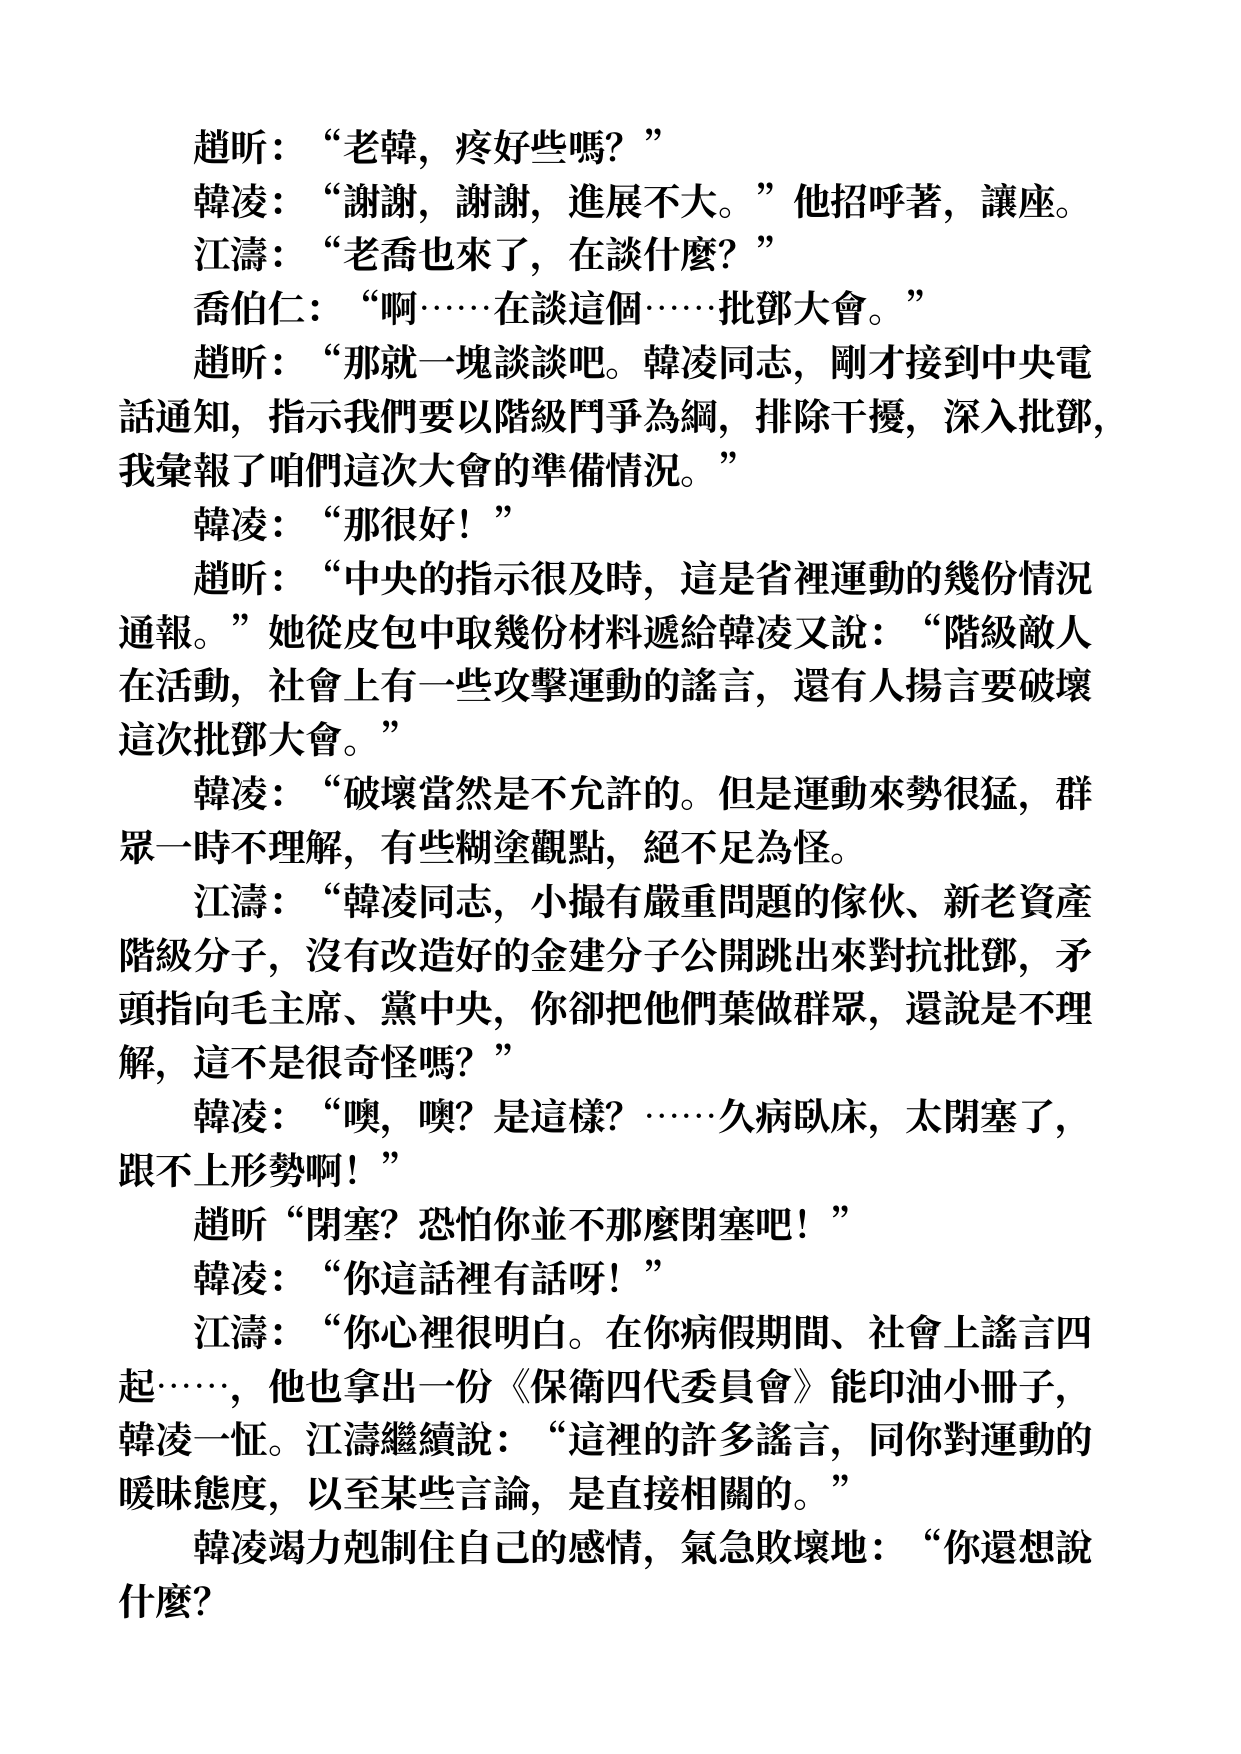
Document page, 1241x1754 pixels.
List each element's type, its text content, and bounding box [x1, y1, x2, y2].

text 趙昕：“那就一塊談談吧。韓凌同志，剛才接到中央電話通知，指示我們要以階級鬥爭為綱，排除干擾，深入批鄧，我彙報了咱們這次大會的準備情況。” [118, 333, 1122, 495]
text 韓凌：“那很好！” [118, 495, 1122, 549]
text 江濤：“老喬也來了，在談什麼？” [118, 226, 1122, 280]
text 韓凌：“你這話裡有話呀！” [118, 1249, 1122, 1303]
text 趙昕：“老韓，疼好些嗎？” [118, 118, 1122, 172]
text 江濤：“你心裡很明白。在你病假期間、社會上謠言四起……，他也拿出一份《保衛四代委員會》能印油小冊子，韓凌一怔。江濤繼續說：“這裡的許多謠言，同你對運動的暖昧態度，以至某些言論，是直接相關的。” [118, 1303, 1122, 1518]
text 韓凌：“噢，噢？是這樣？……久病臥床，太閉塞了，跟不上形勢啊！” [118, 1087, 1122, 1195]
text 江濤：“韓凌同志，小撮有嚴重問題的傢伙、新老資產階級分子，沒有改造好的金建分子公開跳出來對抗批鄧，矛頭指向毛主席、黨中央，你卻把他們葉做群眾，還說是不理解，這不是很奇怪嗎？” [118, 872, 1122, 1087]
text 喬伯仁：“啊……在談這個……批鄧大會。” [118, 280, 1122, 333]
text 趙昕：“中央的指示很及時，這是省裡運動的幾份情況通報。”她從皮包中取幾份材料遞給韓凌又說：“階級敵人在活動，社會上有一些攻擊運動的謠言，還有人揚言要破壞這次批鄧大會。” [118, 549, 1122, 764]
text 趙昕“閉塞？恐怕你並不那麼閉塞吧！” [118, 1195, 1122, 1249]
text 韓凌竭力剋制住自己的感情，氣急敗壞地：“你還想說什麼？ [118, 1518, 1122, 1626]
text 韓凌：“破壞當然是不允許的。但是運動來勢很猛，群眾一時不理解，有些糊塗觀點，絕不足為怪。 [118, 764, 1122, 872]
text 韓凌：“謝謝，謝謝，進展不大。”他招呼著，讓座。 [118, 172, 1122, 226]
